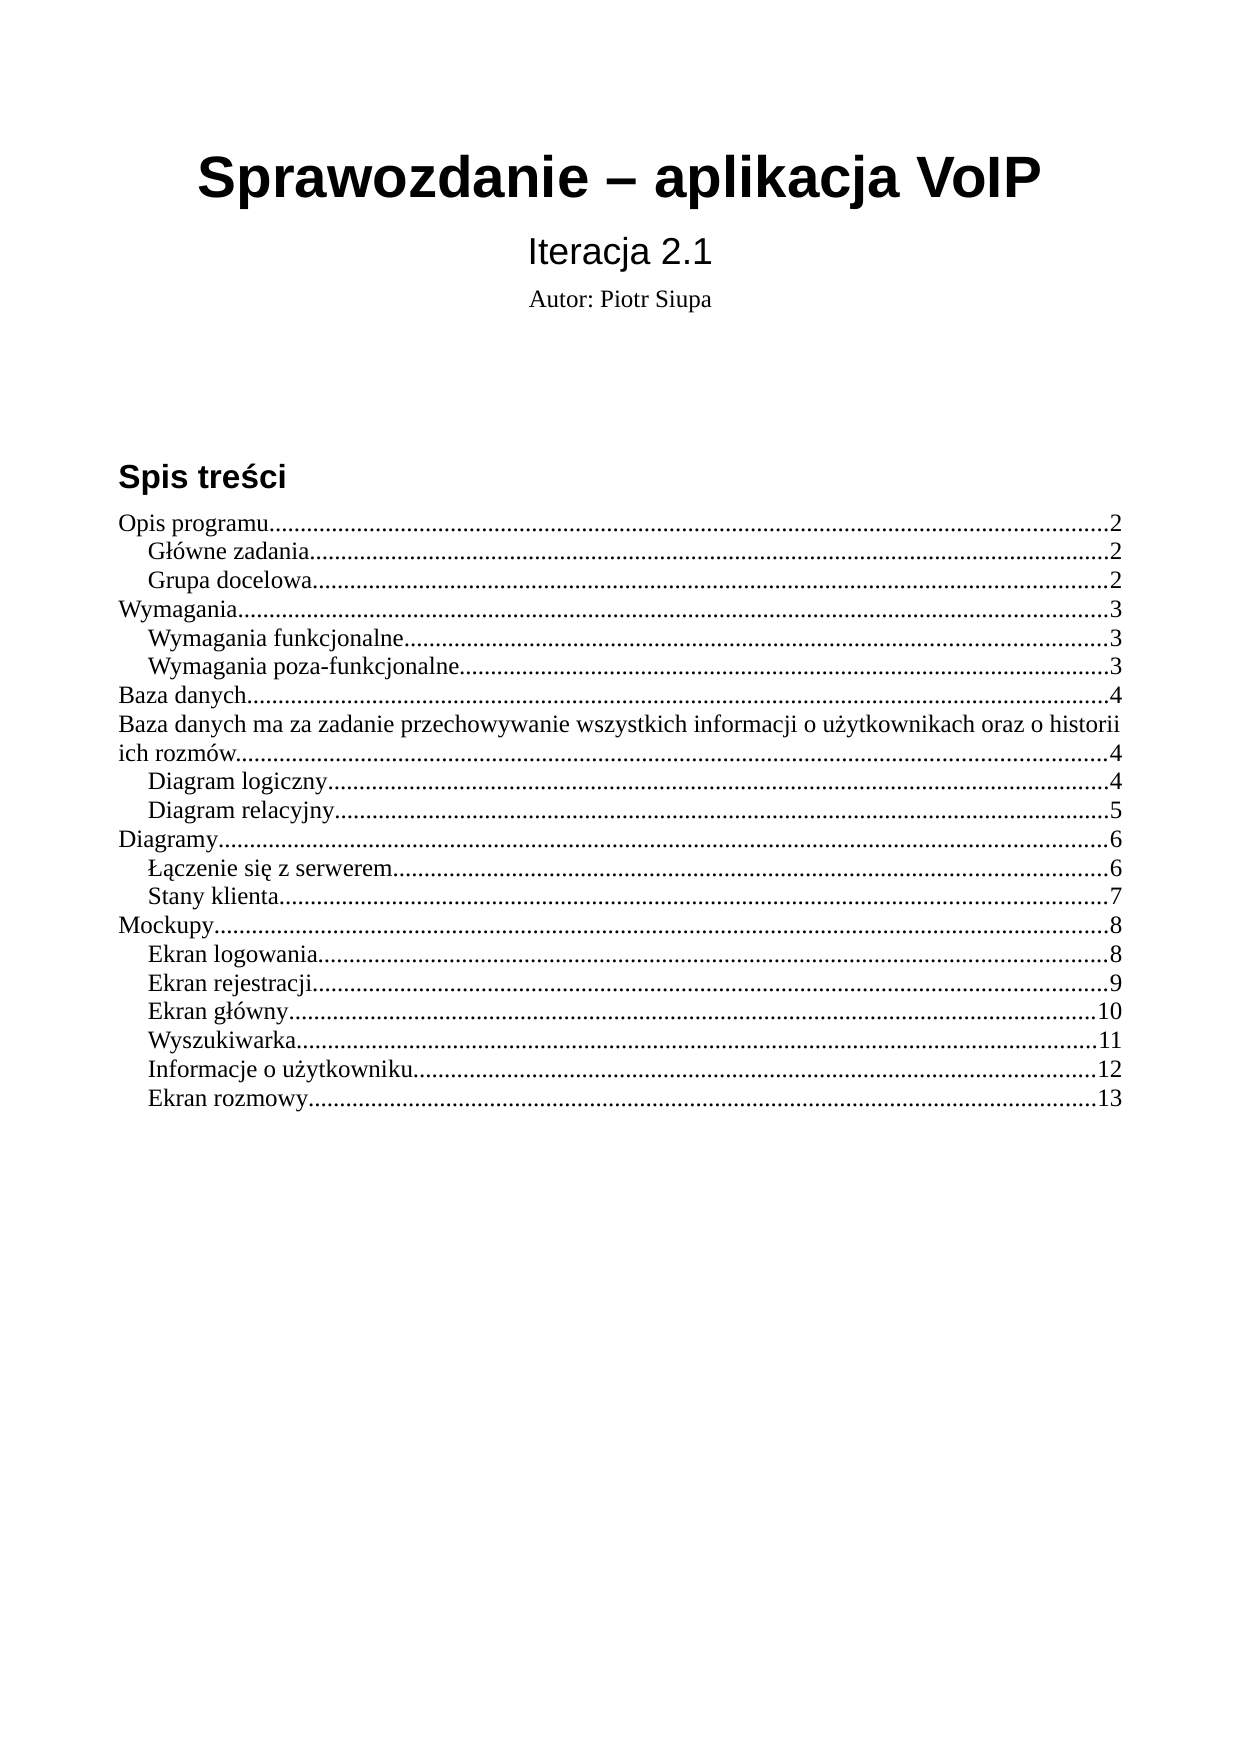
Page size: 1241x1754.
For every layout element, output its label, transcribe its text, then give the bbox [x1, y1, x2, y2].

text Stany klienta 7 [148, 881, 1122, 910]
text Wymagania poza-funkcjonalne 3 [148, 651, 1122, 680]
text Wyszukiwarka 11 [148, 1025, 1122, 1054]
text Główne zadania 2 [148, 536, 1122, 565]
text Diagram logiczny 4 [148, 766, 1122, 795]
text Wymagania 3 [118, 594, 1122, 623]
text Ekran główny 10 [148, 996, 1122, 1025]
text Diagram relacyjny 5 [148, 795, 1122, 824]
text Grupa docelowa 2 [148, 565, 1122, 594]
text Baza danych ma za zadanie przechowywanie wszystkich informacji o użytkownikach oraz o historii ich rozmów. 4 [118, 709, 1122, 766]
text Informacje o użytkowniku 12 [148, 1054, 1122, 1083]
text Autor: Piotr Siupa [118, 284, 1122, 313]
text Baza danych 4 [118, 680, 1122, 709]
text Mockupy 8 [118, 910, 1122, 939]
text Wymagania funkcjonalne 3 [148, 623, 1122, 651]
subtitle Iteracja 2.1 [118, 229, 1122, 272]
text Ekran logowania 8 [148, 939, 1122, 968]
subtitle Spis treści [118, 457, 1122, 495]
text Łączenie się z serwerem 6 [148, 853, 1122, 881]
text Diagramy 6 [118, 824, 1122, 853]
text Ekran rozmowy 13 [148, 1083, 1122, 1111]
text Ekran rejestracji 9 [148, 968, 1122, 996]
text Opis programu 2 [118, 508, 1122, 536]
title Sprawozdanie – aplikacja VoIP [118, 143, 1122, 210]
